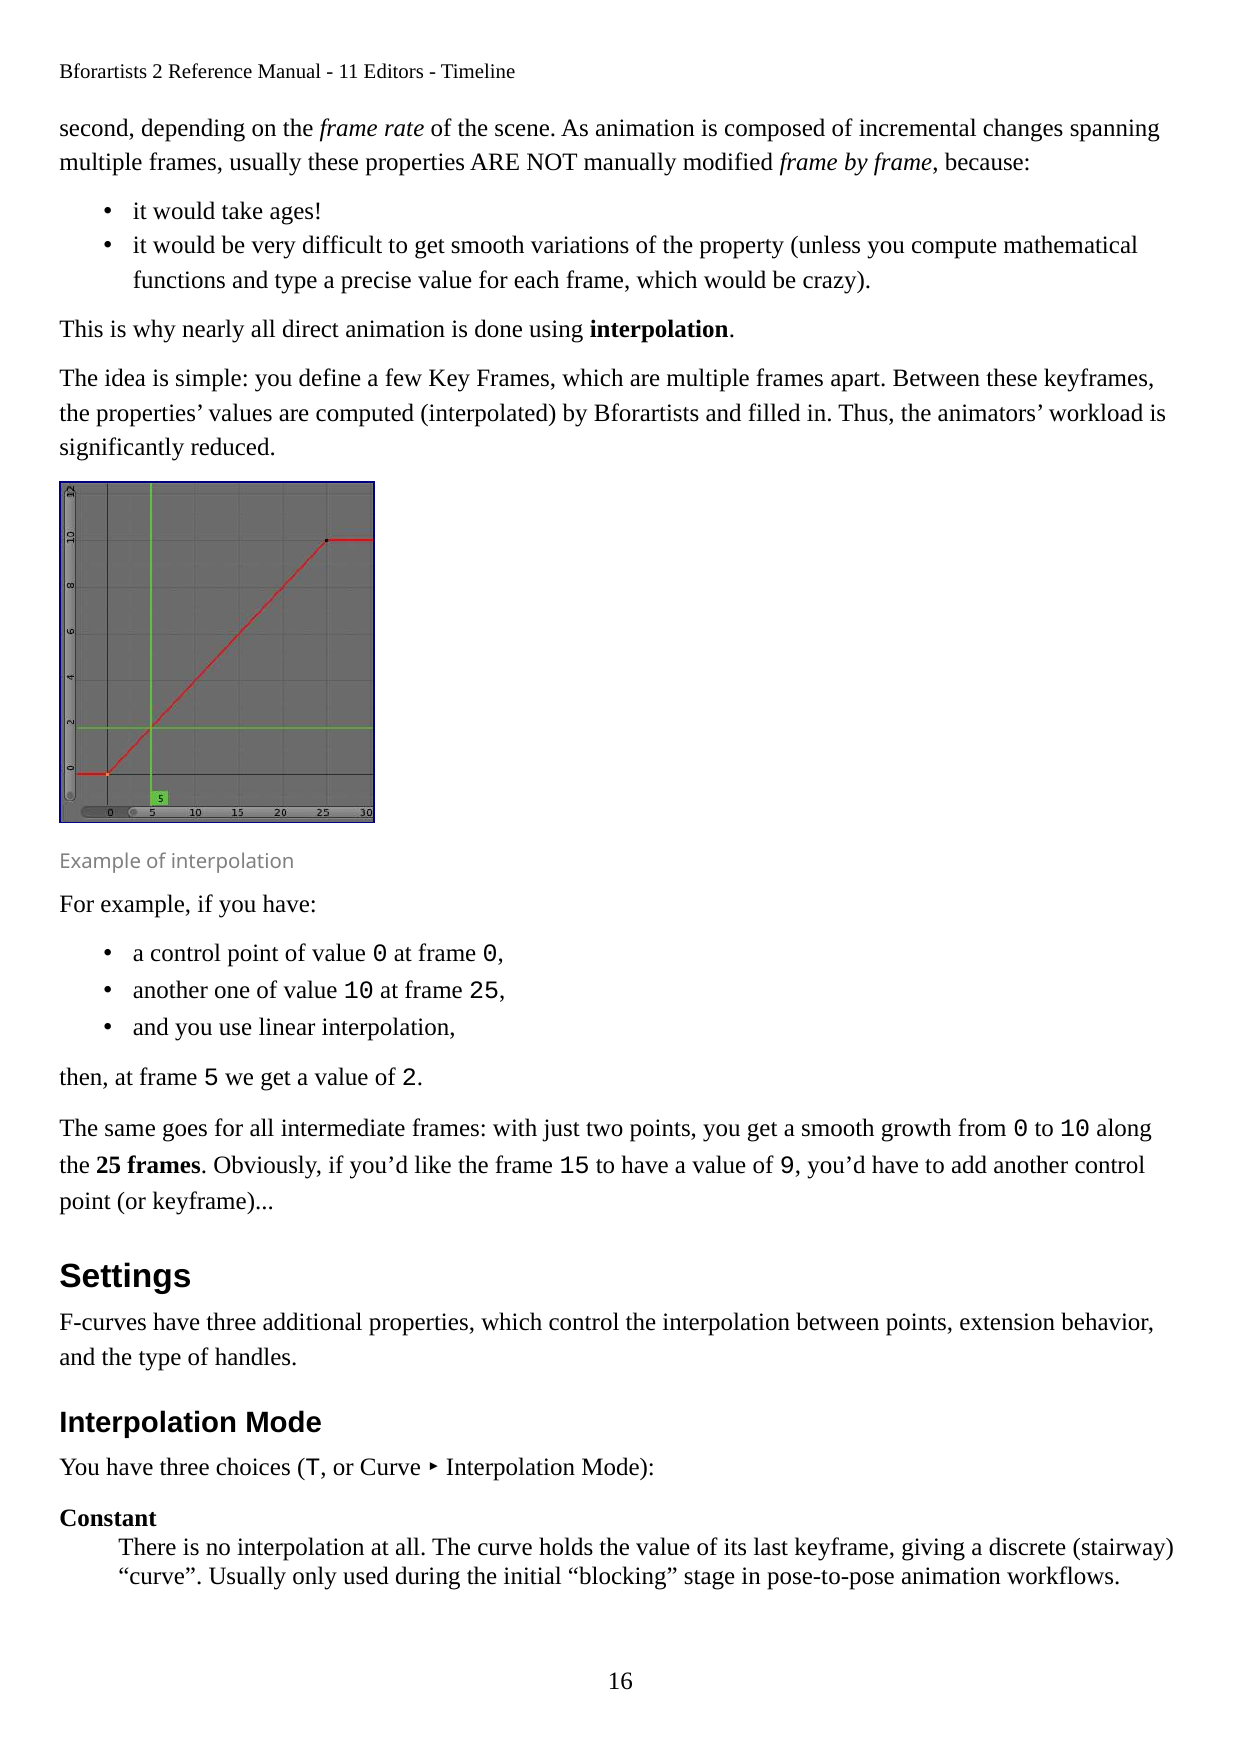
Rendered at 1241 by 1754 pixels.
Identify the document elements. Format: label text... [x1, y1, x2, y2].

picture [61, 483, 373, 822]
subtitle Settings [59, 1256, 1181, 1295]
text second, depending on the frame rate of the scene. As animation is composed of incremental changes spanning multiple frames, usually these properties ARE NOT manually modified frame by frame, because: [59, 113, 1181, 176]
list it would take ages! [103, 196, 1181, 225]
list it would be very difficult to get smooth variations of the property (unless you compute mathematical functions and type a precise value for each frame, which would be crazy). [103, 231, 1181, 294]
text Example of interpolation [59, 844, 1181, 875]
text then, at frame 5 we get a value of 2. [59, 1062, 1181, 1092]
list There is no interpolation at all. The curve holds the value of its last keyframe, giving a discrete (stairway) “curve”. Usually only used during the initial “blocking” stage in pose-to-pose animation workflows. [118, 1532, 1181, 1589]
text This is why nearly all direct animation is done using interpolation. [59, 314, 1181, 343]
text The idea is simple: you define a few Key Frames, which are multiple frames apart. Between these keyframes, the properties’ values are computed (interpolated) by Bforartists and filled in. Thus, the animators’ workload is significantly reduced. [59, 363, 1181, 461]
text The same goes for all intermediate frames: with just two points, you get a smooth growth from 0 to 10 along the 25 frames. Obviously, if you’d like the frame 15 to have a value of 9, you’d have to add another control point (or keyframe)... [59, 1113, 1181, 1215]
list and you use linear interpolation, [103, 1012, 1181, 1041]
subtitle Interpolation Mode [59, 1405, 1181, 1439]
text You have three choices (T, or Curve ‣ Interpolation Mode): [59, 1452, 1181, 1482]
text F-curves have three additional properties, which control the interpolation between points, extension behavior, and the type of handles. [59, 1307, 1181, 1371]
text For example, if you have: [59, 889, 1181, 918]
list a control point of value 0 at frame 0, [103, 938, 1181, 969]
subtitle Constant [59, 1503, 1181, 1532]
list another one of value 10 at frame 25, [103, 976, 1181, 1006]
